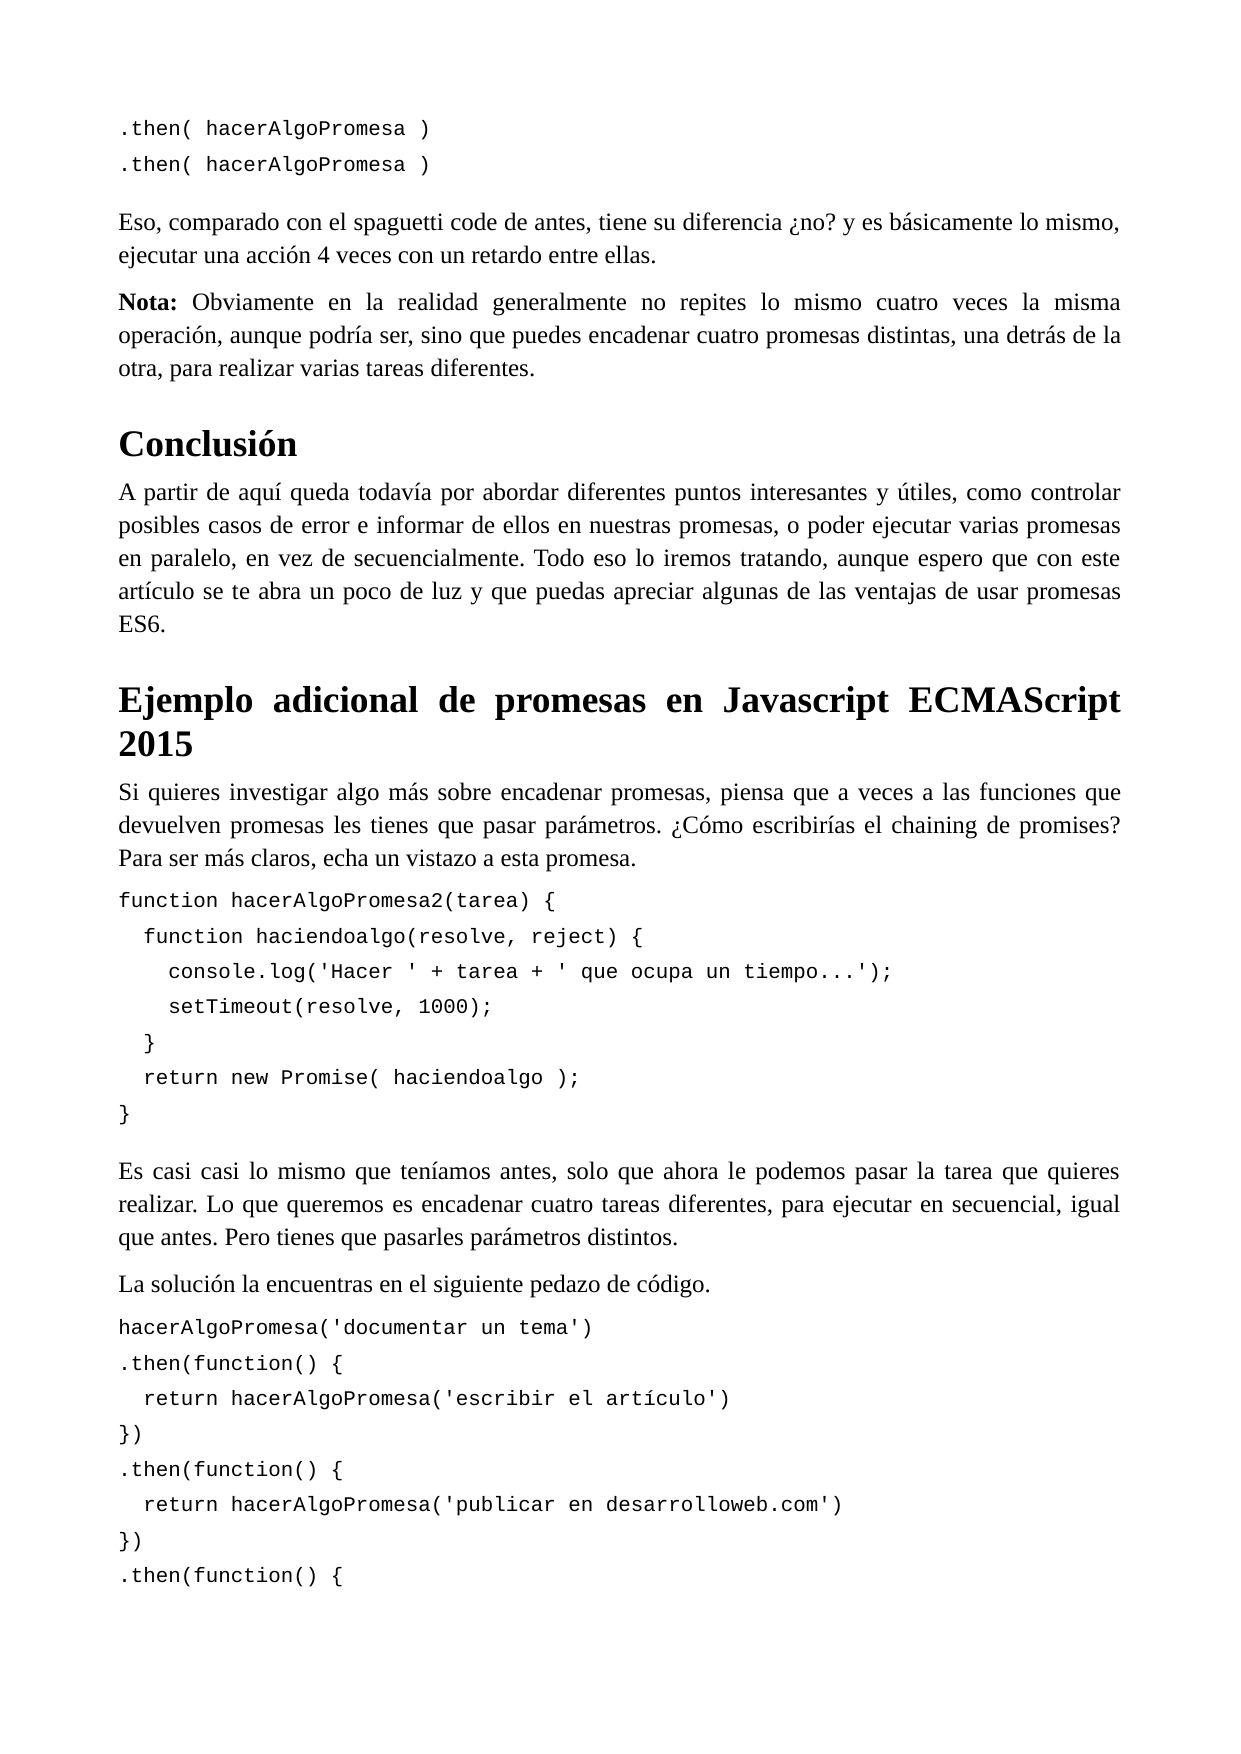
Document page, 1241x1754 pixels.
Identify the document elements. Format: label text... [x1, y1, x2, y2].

text } [118, 1103, 1122, 1126]
text .then( hacerAlgoPromesa ) [118, 118, 1122, 142]
text La solución la encuentras en el siguiente pedazo de código. [118, 1269, 1122, 1298]
text function hacerAlgoPromesa2(tarea) { [118, 890, 1122, 914]
text return hacerAlgoPromesa('publicar en desarrolloweb.com') [118, 1494, 1122, 1518]
text .then( hacerAlgoPromesa ) [118, 153, 1122, 177]
text return new Promise( haciendoalgo ); [118, 1067, 1122, 1091]
subtitle Ejemplo adicional de promesas en Javascript ECMAScript 2015 [118, 678, 1122, 764]
subtitle Conclusión [118, 422, 1122, 465]
text }) [118, 1423, 1122, 1447]
text console.log('Hacer ' + tarea + ' que ocupa un tiempo...'); [118, 961, 1122, 985]
text } [118, 1032, 1122, 1056]
text .then(function() { [118, 1459, 1122, 1482]
text Si quieres investigar algo más sobre encadenar promesas, piensa que a veces a las funciones que devuelven promesas les tienes que pasar parámetros. ¿Cómo escribirías el chaining de promises? Para ser más claros, echa un vistazo a esta promesa. [118, 777, 1122, 871]
text A partir de aquí queda todavía por abordar diferentes puntos interesantes y útiles, como controlar posibles casos de error e informar de ellos en nuestras promesas, o poder ejecutar varias promesas en paralelo, en vez de secuencialmente. Todo eso lo iremos tratando, aunque espero que con este artículo se te abra un poco de luz y que puedas apreciar algunas de las ventajas de usar promesas ES6. [118, 477, 1122, 638]
text return hacerAlgoPromesa('escribir el artículo') [118, 1388, 1122, 1412]
text setTimeout(resolve, 1000); [118, 997, 1122, 1020]
text function haciendoalgo(resolve, reject) { [118, 926, 1122, 949]
text Nota: Obviamente en la realidad generalmente no repites lo mismo cuatro veces la misma operación, aunque podría ser, sino que puedes encadenar cuatro promesas distintas, una detrás de la otra, para realizar varias tareas diferentes. [118, 287, 1122, 382]
text Eso, comparado con el spaguetti code de antes, tiene su diferencia ¿no? y es básicamente lo mismo, ejecutar una acción 4 veces con un retardo entre ellas. [118, 207, 1122, 268]
text }) [118, 1530, 1122, 1553]
text .then(function() { [118, 1565, 1122, 1589]
text hacerAlgoPromesa('documentar un tema') [118, 1317, 1122, 1341]
text .then(function() { [118, 1353, 1122, 1376]
text Es casi casi lo mismo que teníamos antes, solo que ahora le podemos pasar la tarea que quieres realizar. Lo que queremos es encadenar cuatro tareas diferentes, para ejecutar en secuencial, igual que antes. Pero tienes que pasarles parámetros distintos. [118, 1156, 1122, 1251]
